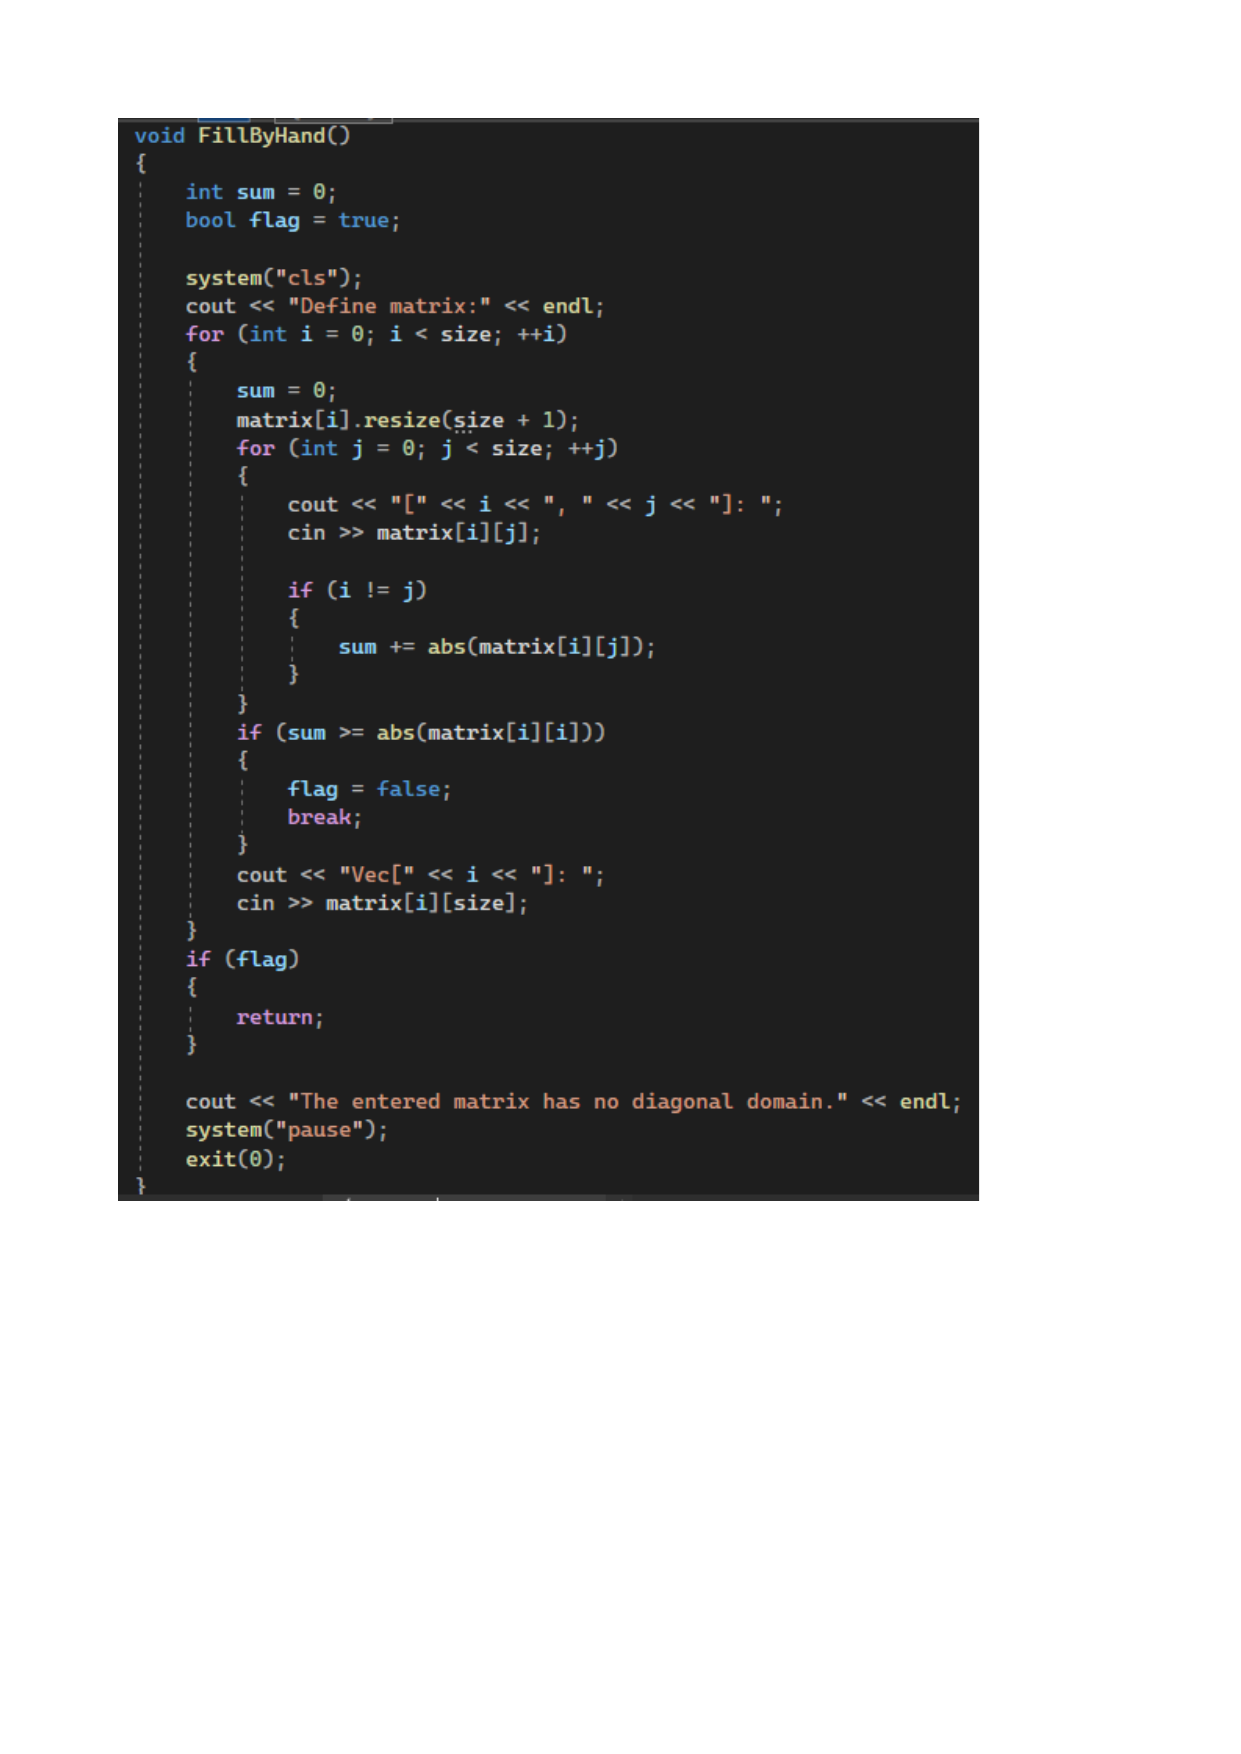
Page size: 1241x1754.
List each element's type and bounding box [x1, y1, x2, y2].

picture [118, 118, 980, 1201]
